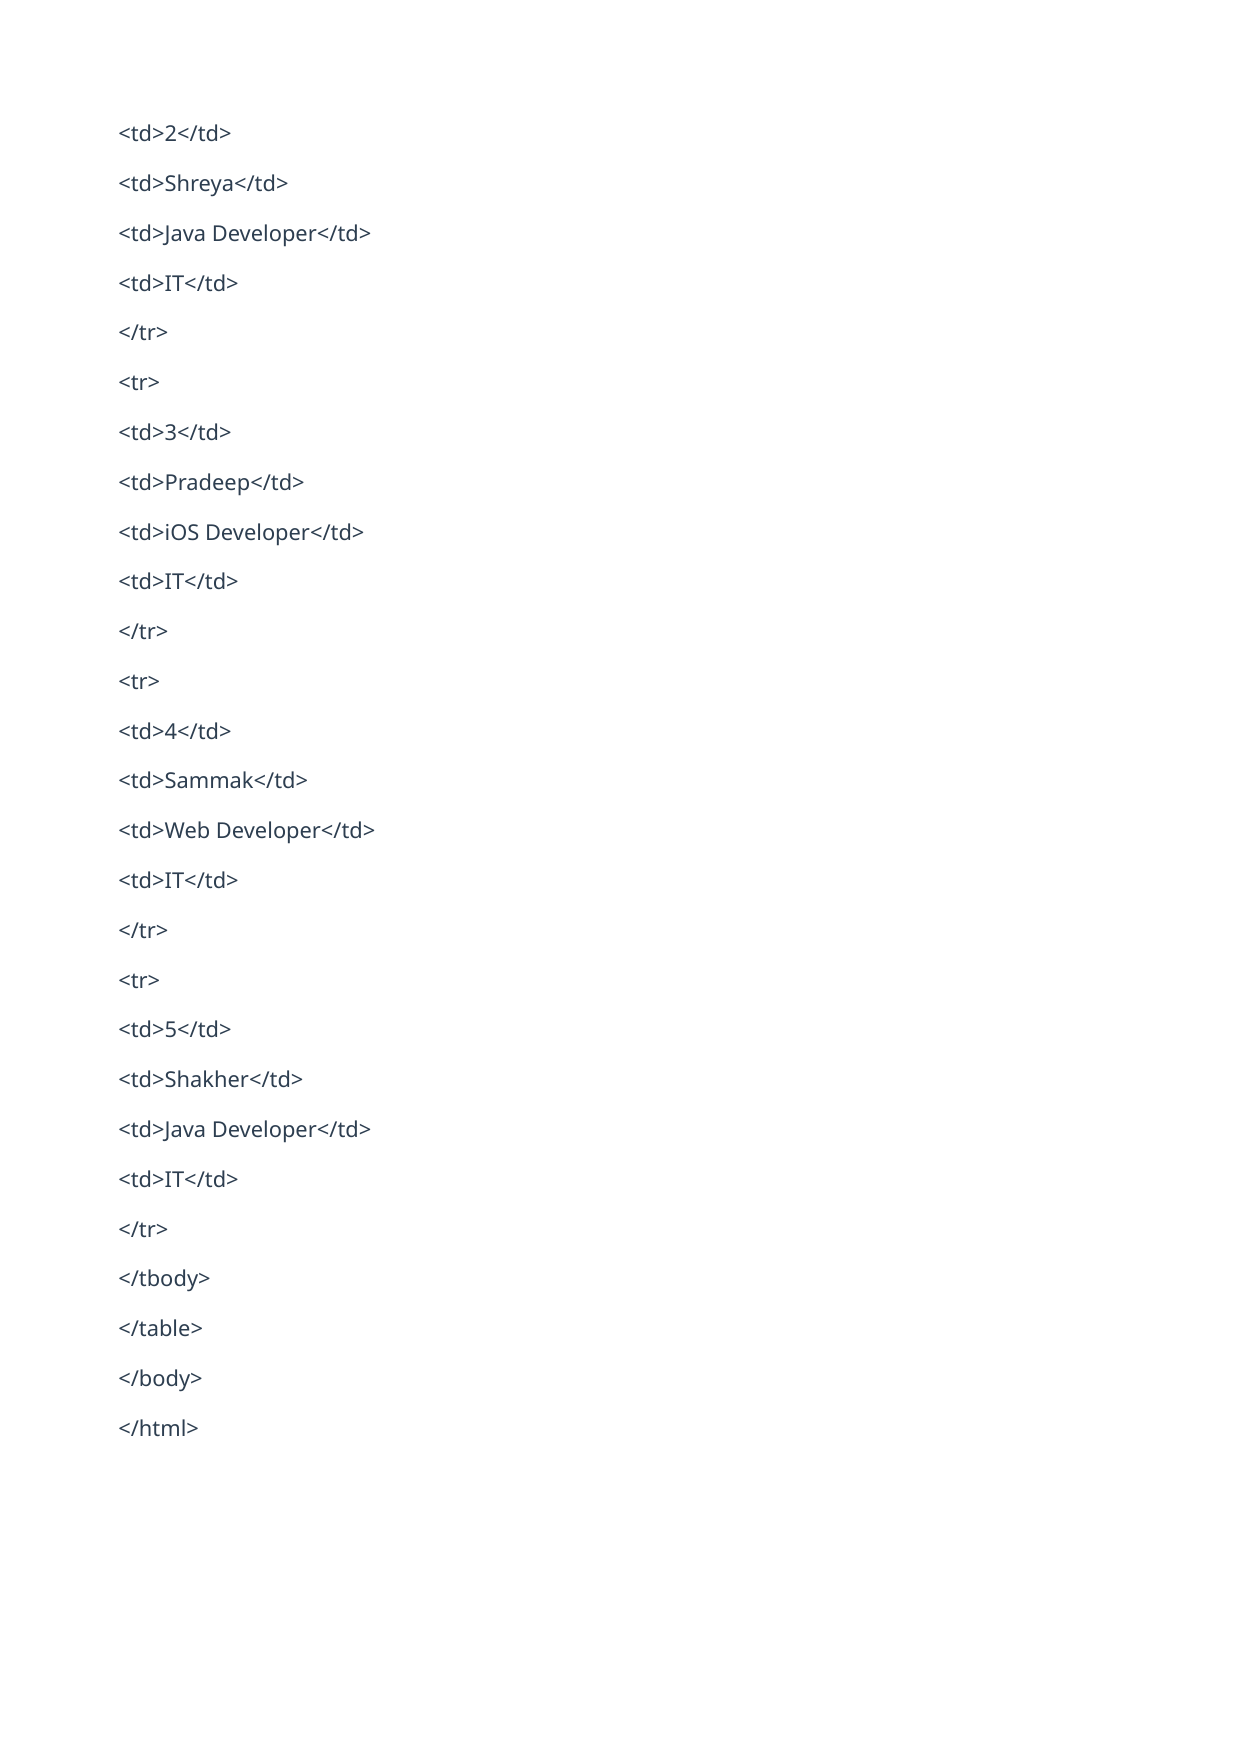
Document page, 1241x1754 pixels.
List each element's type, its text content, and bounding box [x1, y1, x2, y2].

text <td>Sammak</td> [118, 765, 1122, 795]
text <tr> [118, 367, 1122, 397]
text <td>IT</td> [118, 1164, 1122, 1193]
text <td>Java Developer</td> [118, 218, 1122, 247]
text <td>3</td> [118, 417, 1122, 447]
text <td>Shreya</td> [118, 168, 1122, 198]
text </tr> [118, 915, 1122, 944]
text <td>Java Developer</td> [118, 1114, 1122, 1144]
text <td>Web Developer</td> [118, 815, 1122, 845]
text <td>IT</td> [118, 267, 1122, 297]
text </table> [118, 1313, 1122, 1343]
text </tr> [118, 616, 1122, 646]
text <td>Shakher</td> [118, 1064, 1122, 1094]
text <td>4</td> [118, 716, 1122, 745]
text <td>IT</td> [118, 566, 1122, 596]
text </tr> [118, 317, 1122, 347]
text <tr> [118, 964, 1122, 994]
text <td>iOS Developer</td> [118, 516, 1122, 546]
text </html> [118, 1413, 1122, 1442]
text <td>Pradeep</td> [118, 467, 1122, 496]
text </tbody> [118, 1263, 1122, 1293]
text <td>2</td> [118, 118, 1122, 148]
text </tr> [118, 1213, 1122, 1243]
text </body> [118, 1363, 1122, 1393]
text <tr> [118, 666, 1122, 696]
text <td>IT</td> [118, 865, 1122, 895]
text <td>5</td> [118, 1014, 1122, 1044]
